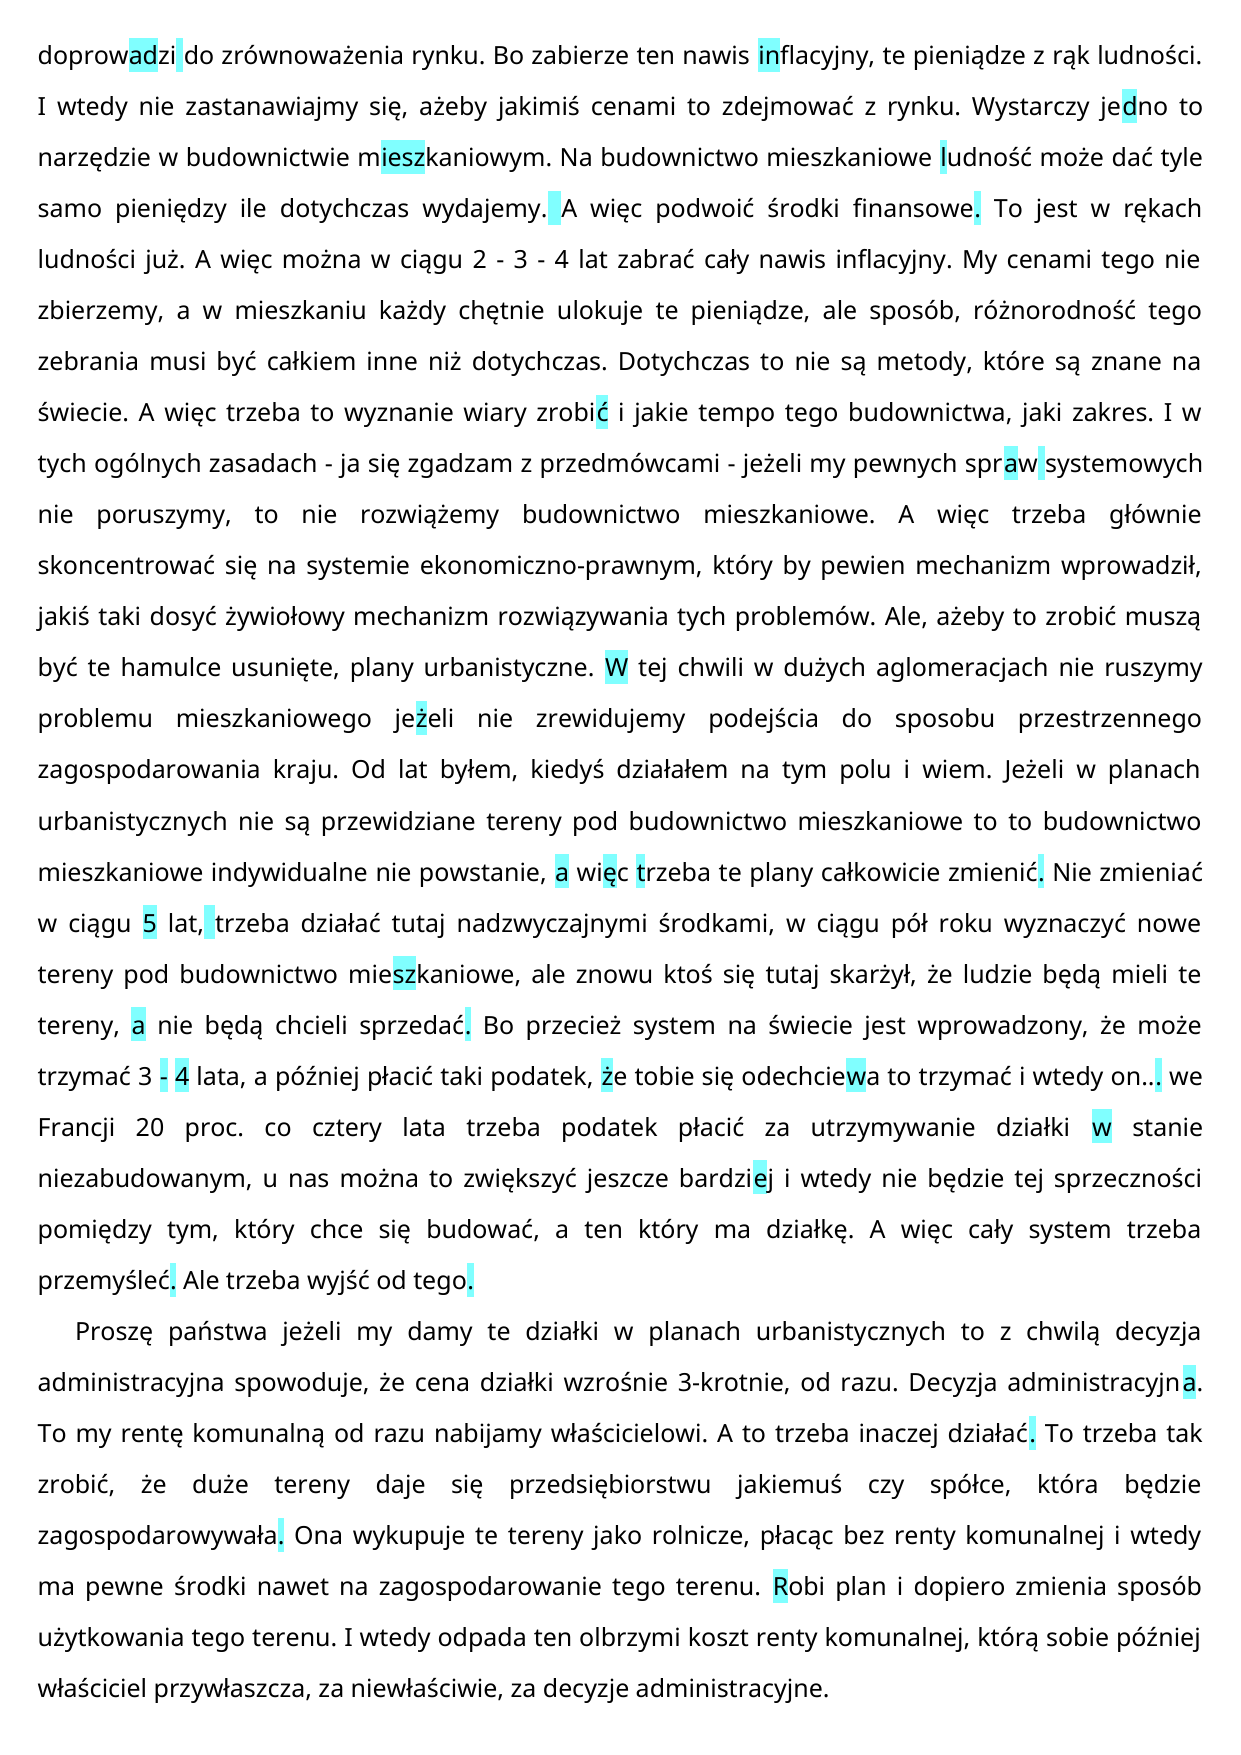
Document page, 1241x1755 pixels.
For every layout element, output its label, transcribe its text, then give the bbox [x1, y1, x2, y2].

text Proszę państwa jeżeli my damy te działki w planach urbanistycznych to z chwilą decyzja administracyjna spowoduje, że cena działki wzrośnie 3-krotnie, od razu. Decyzja administracyjna. To my rentę komunalną od razu nabijamy właścicielowi. A to trzeba inaczej działać. To trzeba tak zrobić, że duże tereny daje się przedsiębiorstwu jakiemuś czy spółce, która będzie zagospodarowywała. Ona wykupuje te tereny jako rolnicze, płacąc bez renty komunalnej i wtedy ma pewne środki nawet na zagospodarowanie tego terenu. Robi plan i dopiero zmienia sposób użytkowania tego terenu. I wtedy odpada ten olbrzymi koszt renty komunalnej, którą sobie później właściciel przywłaszcza, za niewłaściwie, za decyzje administracyjne. [37, 1313, 1203, 1705]
text doprowadzi do zrównoważenia rynku. Bo zabierze ten nawis inflacyjny, te pieniądze z rąk ludności. I wtedy nie zastanawiajmy się, ażeby jakimiś cenami to zdejmować z rynku. Wystarczy jedno to narzędzie w budownictwie mieszkaniowym. Na budownictwo mieszkaniowe ludność może dać tyle samo pieniędzy ile dotychczas wydajemy. A więc podwoić środki finansowe. To jest w rękach ludności już. A więc można w ciągu 2 - 3 - 4 lat zabrać cały nawis inflacyjny. My cenami tego nie zbierzemy, a w mieszkaniu każdy chętnie ulokuje te pieniądze, ale sposób, różnorodność tego zebrania musi być całkiem inne niż dotychczas. Dotychczas to nie są metody, które są znane na świecie. A więc trzeba to wyznanie wiary zrobić i jakie tempo tego budownictwa, jaki zakres. I w tych ogólnych zasadach - ja się zgadzam z przedmówcami - jeżeli my pewnych spraw systemowych nie poruszymy, to nie rozwiążemy budownictwo mieszkaniowe. A więc trzeba głównie skoncentrować się na systemie ekonomiczno-prawnym, który by pewien mechanizm wprowadził, jakiś taki dosyć żywiołowy mechanizm rozwiązywania tych problemów. Ale, ażeby to zrobić muszą być te hamulce usunięte, plany urbanistyczne. W tej chwili w dużych aglomeracjach nie ruszymy problemu mieszkaniowego jeżeli nie zrewidujemy podejścia do sposobu przestrzennego zagospodarowania kraju. Od lat byłem, kiedyś działałem na tym polu i wiem. Jeżeli w planach urbanistycznych nie są przewidziane tereny pod budownictwo mieszkaniowe to to budownictwo mieszkaniowe indywidualne nie powstanie, a więc trzeba te plany całkowicie zmienić. Nie zmieniać w ciągu 5 lat, trzeba działać tutaj nadzwyczajnymi środkami, w ciągu pół roku wyznaczyć nowe tereny pod budownictwo mieszkaniowe, ale znowu ktoś się tutaj skarżył, że ludzie będą mieli te tereny, a nie będą chcieli sprzedać. Bo przecież system na świecie jest wprowadzony, że może trzymać 3 - 4 lata, a później płacić taki podatek, że tobie się odechciewa to trzymać i wtedy on... we Francji 20 proc. co cztery lata trzeba podatek płacić za utrzymywanie działki w stanie niezabudowanym, u nas można to zwiększyć jeszcze bardziej i wtedy nie będzie tej sprzeczności pomiędzy tym, który chce się budować, a ten który ma działkę. A więc cały system trzeba przemyśleć. Ale trzeba wyjść od tego. [37, 37, 1203, 1297]
